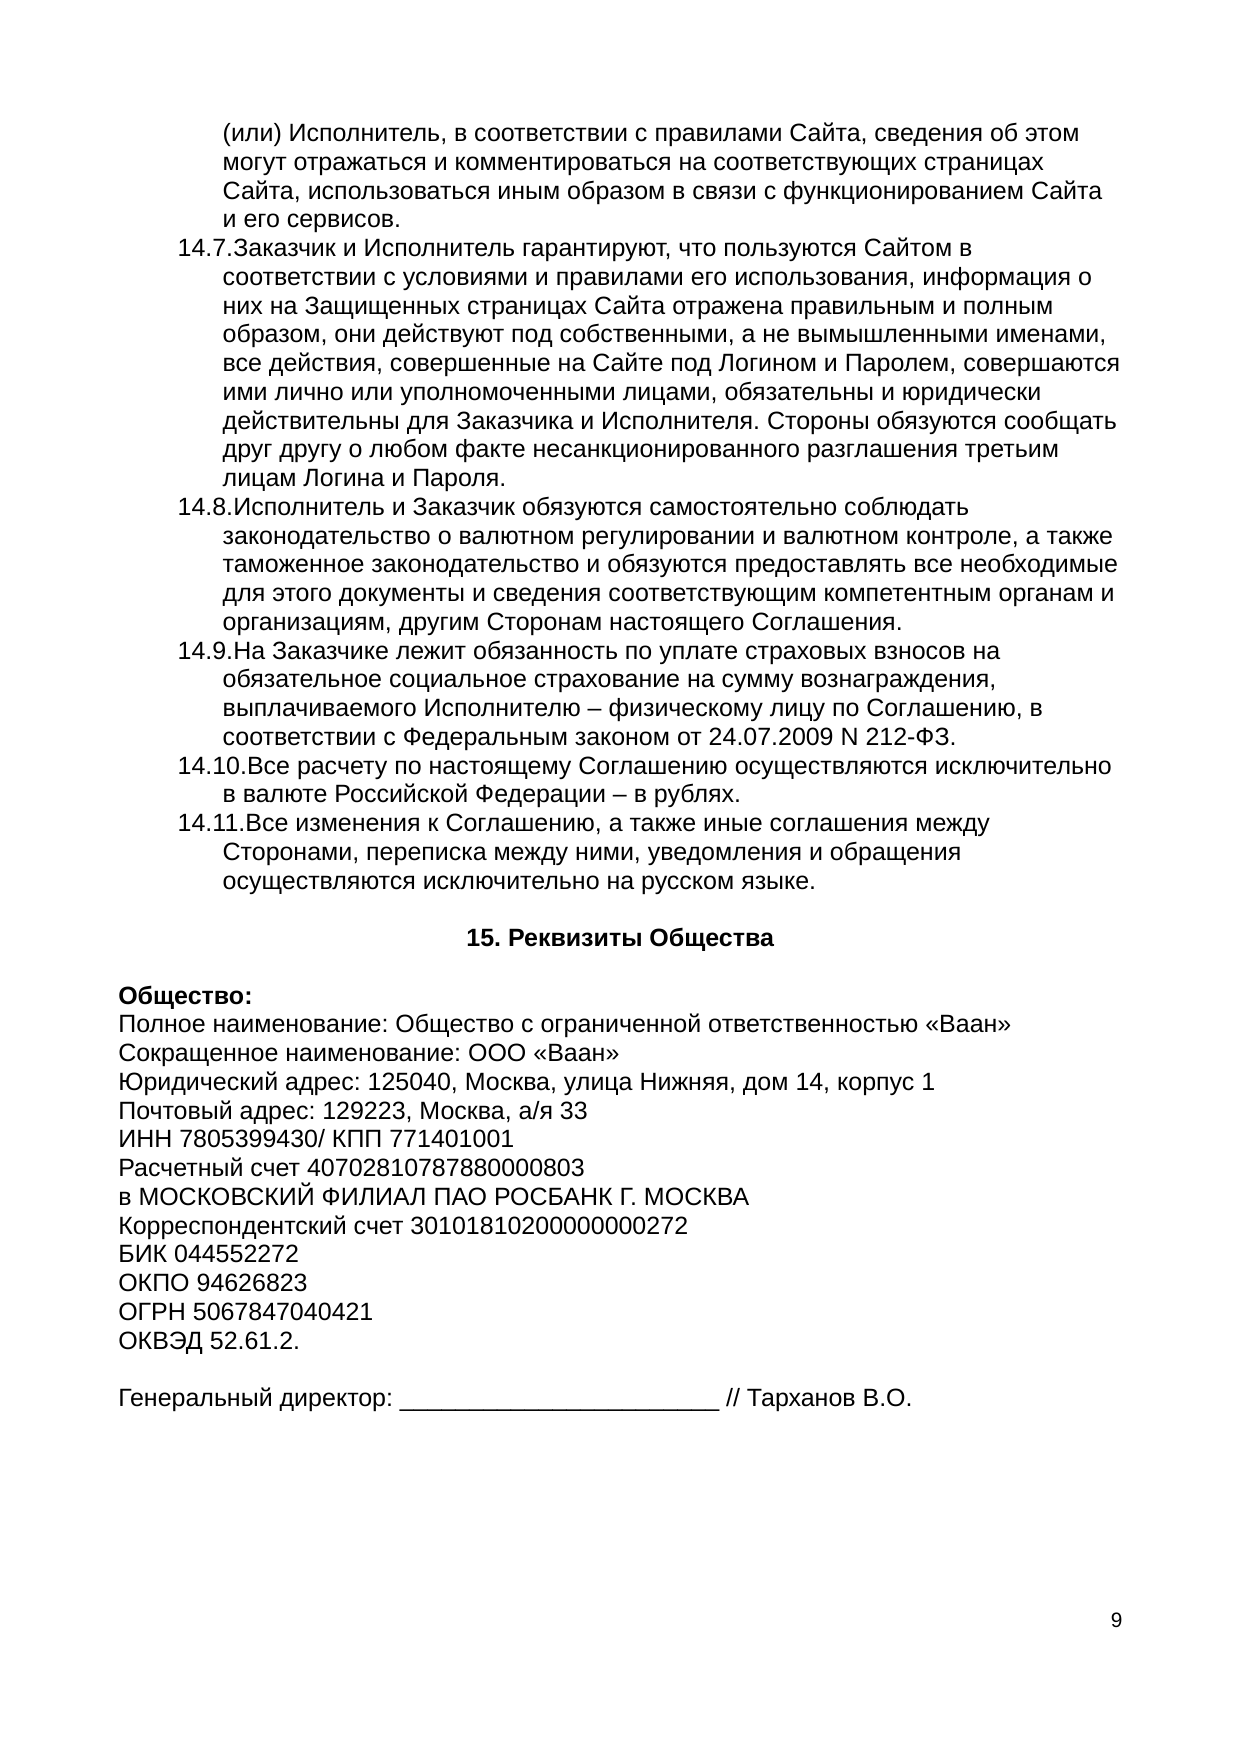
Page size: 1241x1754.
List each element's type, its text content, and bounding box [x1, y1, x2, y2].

text ОКВЭД 52.61.2. [118, 1326, 1122, 1354]
text ОКПО 94626823 [118, 1268, 1122, 1297]
text Юридический адрес: 125040, Москва, улица Нижняя, дом 14, корпус 1 [118, 1067, 1122, 1096]
list Заказчик и Исполнитель гарантируют, что пользуются Сайтом в соответствии с условиями и правилами его использования, информация о них на Защищенных страницах Сайта отражена правильным и полным образом, они действуют под собственными, а не вымышленными именами, все действия, совершенные на Сайте под Логином и Паролем, совершаются ими лично или уполномоченными лицами, обязательны и юридически действительны для Заказчика и Исполнителя. Стороны обязуются сообщать друг другу о любом факте несанкционированного разглашения третьим лицам Логина и Пароля. [177, 233, 1122, 492]
text Генеральный директор: _______________________ // Тарханов В.О. [118, 1383, 1122, 1412]
text Общество: [118, 981, 1122, 1009]
text БИК 044552272 [118, 1239, 1122, 1268]
text ОГРН 5067847040421 [118, 1297, 1122, 1326]
text Корреспондентский счет 30101810200000000272 [118, 1211, 1122, 1239]
text Почтовый адрес: 129223, Москва, а/я 33 [118, 1096, 1122, 1124]
text Полное наименование: Общество с ограниченной ответственностью «Ваан» [118, 1009, 1122, 1038]
text Сокращенное наименование: ООО «Ваан» [118, 1038, 1122, 1067]
text в МОСКОВСКИЙ ФИЛИАЛ ПАО РОСБАНК Г. МОСКВА [118, 1182, 1122, 1211]
list На Заказчике лежит обязанность по уплате страховых взносов на обязательное социальное страхование на сумму вознаграждения, выплачиваемого Исполнителю – физическому лицу по Соглашению, в соответствии с Федеральным законом от 24.07.2009 N 212-ФЗ. [177, 636, 1122, 751]
text 15. Реквизиты Общества [118, 923, 1122, 952]
list Все расчету по настоящему Соглашению осуществляются исключительно в валюте Российской Федерации – в рублях. [177, 751, 1122, 808]
list Все изменения к Соглашению, а также иные соглашения между Сторонами, переписка между ними, уведомления и обращения осуществляются исключительно на русском языке. [177, 808, 1122, 894]
text ИНН 7805399430/ КПП 771401001 [118, 1124, 1122, 1153]
text Расчетный счет 40702810787880000803 [118, 1153, 1122, 1182]
list (или) Исполнитель, в соответствии с правилами Сайта, сведения об этом могут отражаться и комментироваться на соответствующих страницах Сайта, использоваться иным образом в связи с функционированием Сайта и его сервисов. [177, 118, 1122, 233]
list Исполнитель и Заказчик обязуются самостоятельно соблюдать законодательство о валютном регулировании и валютном контроле, а также таможенное законодательство и обязуются предоставлять все необходимые для этого документы и сведения соответствующим компетентным органам и организациям, другим Сторонам настоящего Соглашения. [177, 492, 1122, 636]
